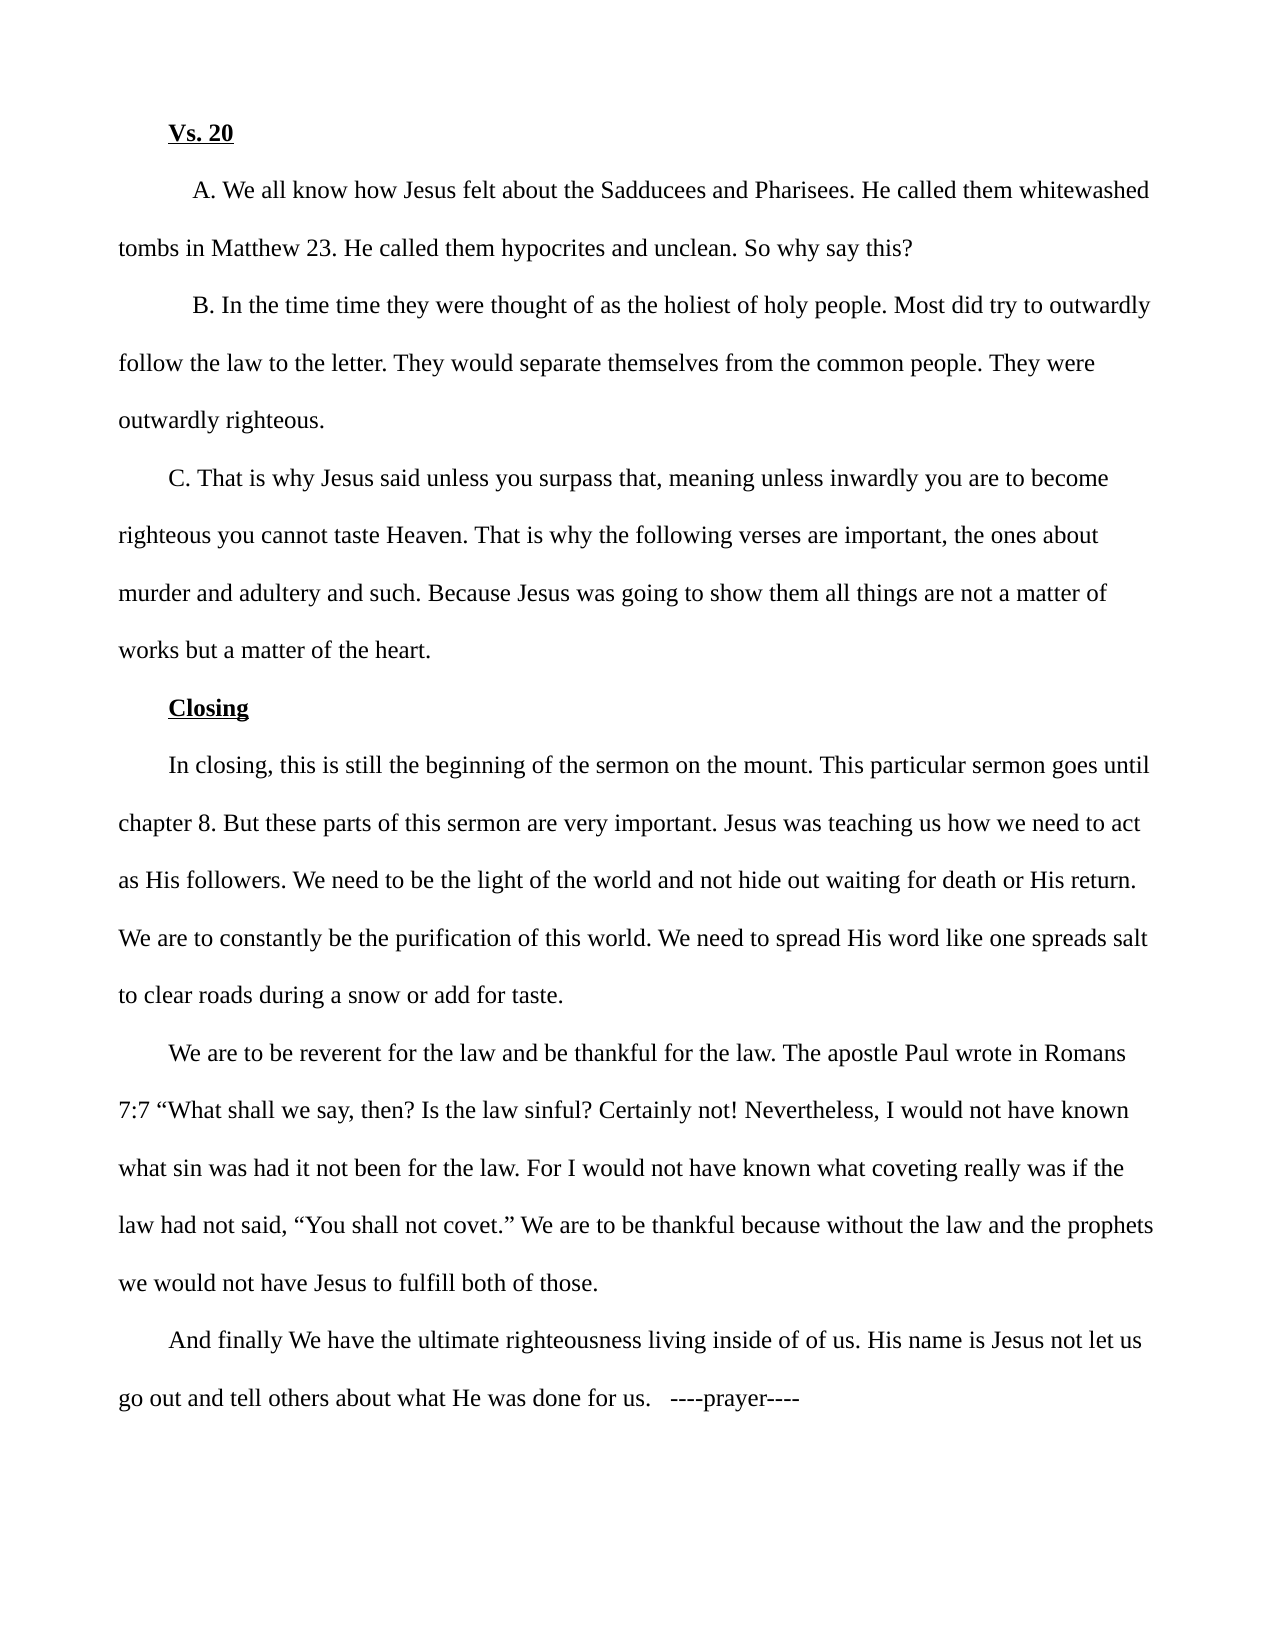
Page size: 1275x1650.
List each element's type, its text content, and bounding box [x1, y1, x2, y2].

text In closing, this is still the beginning of the sermon on the mount. This particular sermon goes until chapter 8. But these parts of this sermon are very important. Jesus was teaching us how we need to act as His followers. We need to be the light of the world and not hide out waiting for death or His return. We are to constantly be the purification of this world. We need to spread His word like one spreads salt to clear roads during a snow or add for taste. [118, 751, 1157, 1009]
text Closing [118, 693, 1157, 722]
text We are to be reverent for the law and be thankful for the law. The apostle Paul wrote in Romans 7:7 “What shall we say, then? Is the law sinful? Certainly not! Nevertheless, I would not have known what sin was had it not been for the law. For I would not have known what coveting really was if the law had not said, “You shall not covet.” We are to be thankful because without the law and the prophets we would not have Jesus to fulfill both of those. [118, 1038, 1157, 1297]
text Vs. 20 [118, 118, 1157, 147]
text C. That is why Jesus said unless you surpass that, meaning unless inwardly you are to become righteous you cannot taste Heaven. That is why the following verses are important, the ones about murder and adultery and such. Because Jesus was going to show them all things are not a matter of works but a matter of the heart. [118, 463, 1157, 664]
text B. In the time time they were thought of as the holiest of holy people. Most did try to outwardly follow the law to the letter. They would separate themselves from the common people. They were outwardly righteous. [118, 291, 1157, 434]
text A. We all know how Jesus felt about the Sadducees and Pharisees. He called them whitewashed tombs in Matthew 23. He called them hypocrites and unclean. So why say this? [118, 176, 1157, 262]
text And finally We have the ultimate righteousness living inside of of us. His name is Jesus not let us go out and tell others about what He was done for us. ----prayer---- [118, 1326, 1157, 1412]
